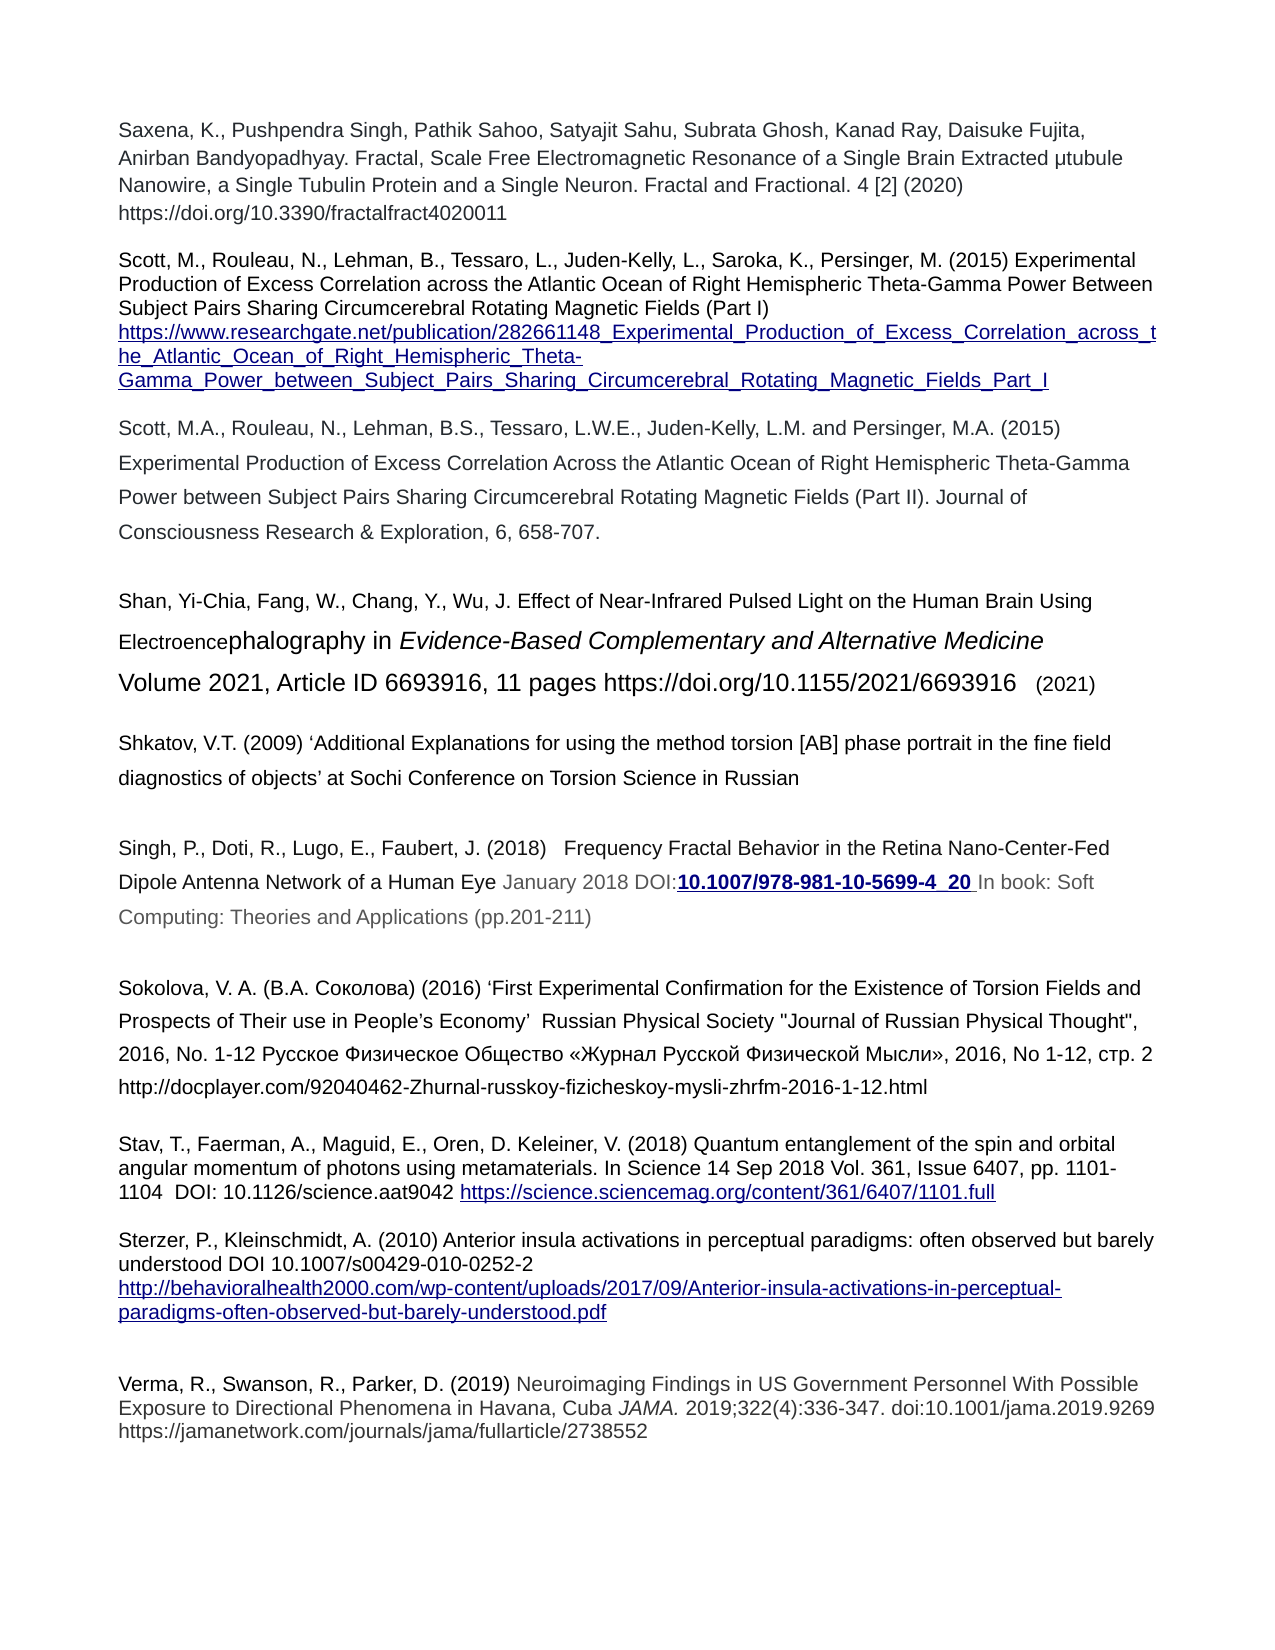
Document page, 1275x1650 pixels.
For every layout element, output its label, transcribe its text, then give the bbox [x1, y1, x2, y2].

text Saxena, K., Pushpendra Singh, Pathik Sahoo, Satyajit Sahu, Subrata Ghosh, Kanad Ray, Daisuke Fujita, Anirban Bandyopadhyay. Fractal, Scale Free Electromagnetic Resonance of a Single Brain Extracted μtubule Nanowire, a Single Tubulin Protein and a Single Neuron. Fractal and Fractional. 4 [2] (2020) https://doi.org/10.3390/fractalfract4020011 [118, 118, 1157, 224]
text Sokolova, V. A. (В.А. Соколова) (2016) ‘First Experimental Confirmation for the Existence of Torsion Fields and Prospects of Their use in People’s Economy’ Russian Physical Society "Journal of Russian Physical Thought", 2016, No. 1-12 Русское Физическое Общество «Журнал Русской Физической Мысли», 2016, No 1-12, стр. 2 http://docplayer.com/92040462-Zhurnal-russkoy-fizicheskoy-mysli-zhrfm-2016-1-12.html [118, 976, 1157, 1099]
text Stav, T., Faerman, A., Maguid, E., Oren, D. Keleiner, V. (2018) Quantum entanglement of the spin and orbital angular momentum of photons using metamaterials. In Science 14 Sep 2018 Vol. 361, Issue 6407, pp. 1101-1104 DOI: 10.1126/science.aat9042 https://science.sciencemag.org/content/361/6407/1101.full [118, 1132, 1157, 1204]
text Scott, M., Rouleau, N., Lehman, B., Tessaro, L., Juden-Kelly, L., Saroka, K., Persinger, M. (2015) Experimental Production of Excess Correlation across the Atlantic Ocean of Right Hemispheric Theta-Gamma Power Between Subject Pairs Sharing Circumcerebral Rotating Magnetic Fields (Part I) https://www.researchgate.net/publication/282661148_Experimental_Production_of_Excess_Correlation_across_the_Atlantic_Ocean_of_Right_Hemispheric_Theta-Gamma_Power_between_Subject_Pairs_Sharing_Circumcerebral_Rotating_Magnetic_Fields_Part_I [118, 248, 1157, 392]
text Scott, M.A., Rouleau, N., Lehman, B.S., Tessaro, L.W.E., Juden-Kelly, L.M. and Persinger, M.A. (2015) Experimental Production of Excess Correlation Across the Atlantic Ocean of Right Hemispheric Theta-Gamma Power between Subject Pairs Sharing Circumcerebral Rotating Magnetic Fields (Part II). Journal of Consciousness Research & Exploration, 6, 658-707. [118, 416, 1157, 544]
subtitle Singh, P., Doti, R., Lugo, E., Faubert, J. (2018) Frequency Fractal Behavior in the Retina Nano-Center-Fed Dipole Antenna Network of a Human Eye January 2018 DOI:10.1007/978-981-10-5699-4_20 In book: Soft Computing: Theories and Applications (pp.201-211) [118, 835, 1157, 929]
text Verma, R., Swanson, R., Parker, D. (2019) Neuroimaging Findings in US Government Personnel With Possible Exposure to Directional Phenomena in Havana, Cuba JAMA. 2019;322(4):336-347. doi:10.1001/jama.2019.9269 https://jamanetwork.com/journals/jama/fullarticle/2738552 [118, 1371, 1157, 1443]
text Sterzer, P., Kleinschmidt, A. (2010) Anterior insula activations in perceptual paradigms: often observed but barely understood DOI 10.1007/s00429-010-0252-2 http://behavioralhealth2000.com/wp-content/uploads/2017/09/Anterior-insula-activations-in-perceptual-paradigms-often-observed-but-barely-understood.pdf [118, 1228, 1157, 1323]
text Volume 2021, Article ID 6693916, 11 pages https://doi.org/10.1155/2021/6693916 (2021) [118, 668, 1157, 697]
text Shan, Yi-Chia, Fang, W., Chang, Y., Wu, J. Effect of Near-Infrared Pulsed Light on the Human Brain Using Electroencephalography in Evidence-Based Complementary and Alternative Medicine [118, 589, 1157, 655]
text Shkatov, V.T. (2009) ‘Additional Explanations for using the method torsion [AB] phase portrait in the fine field diagnostics of objects’ at Sochi Conference on Torsion Science in Russian [118, 731, 1157, 790]
